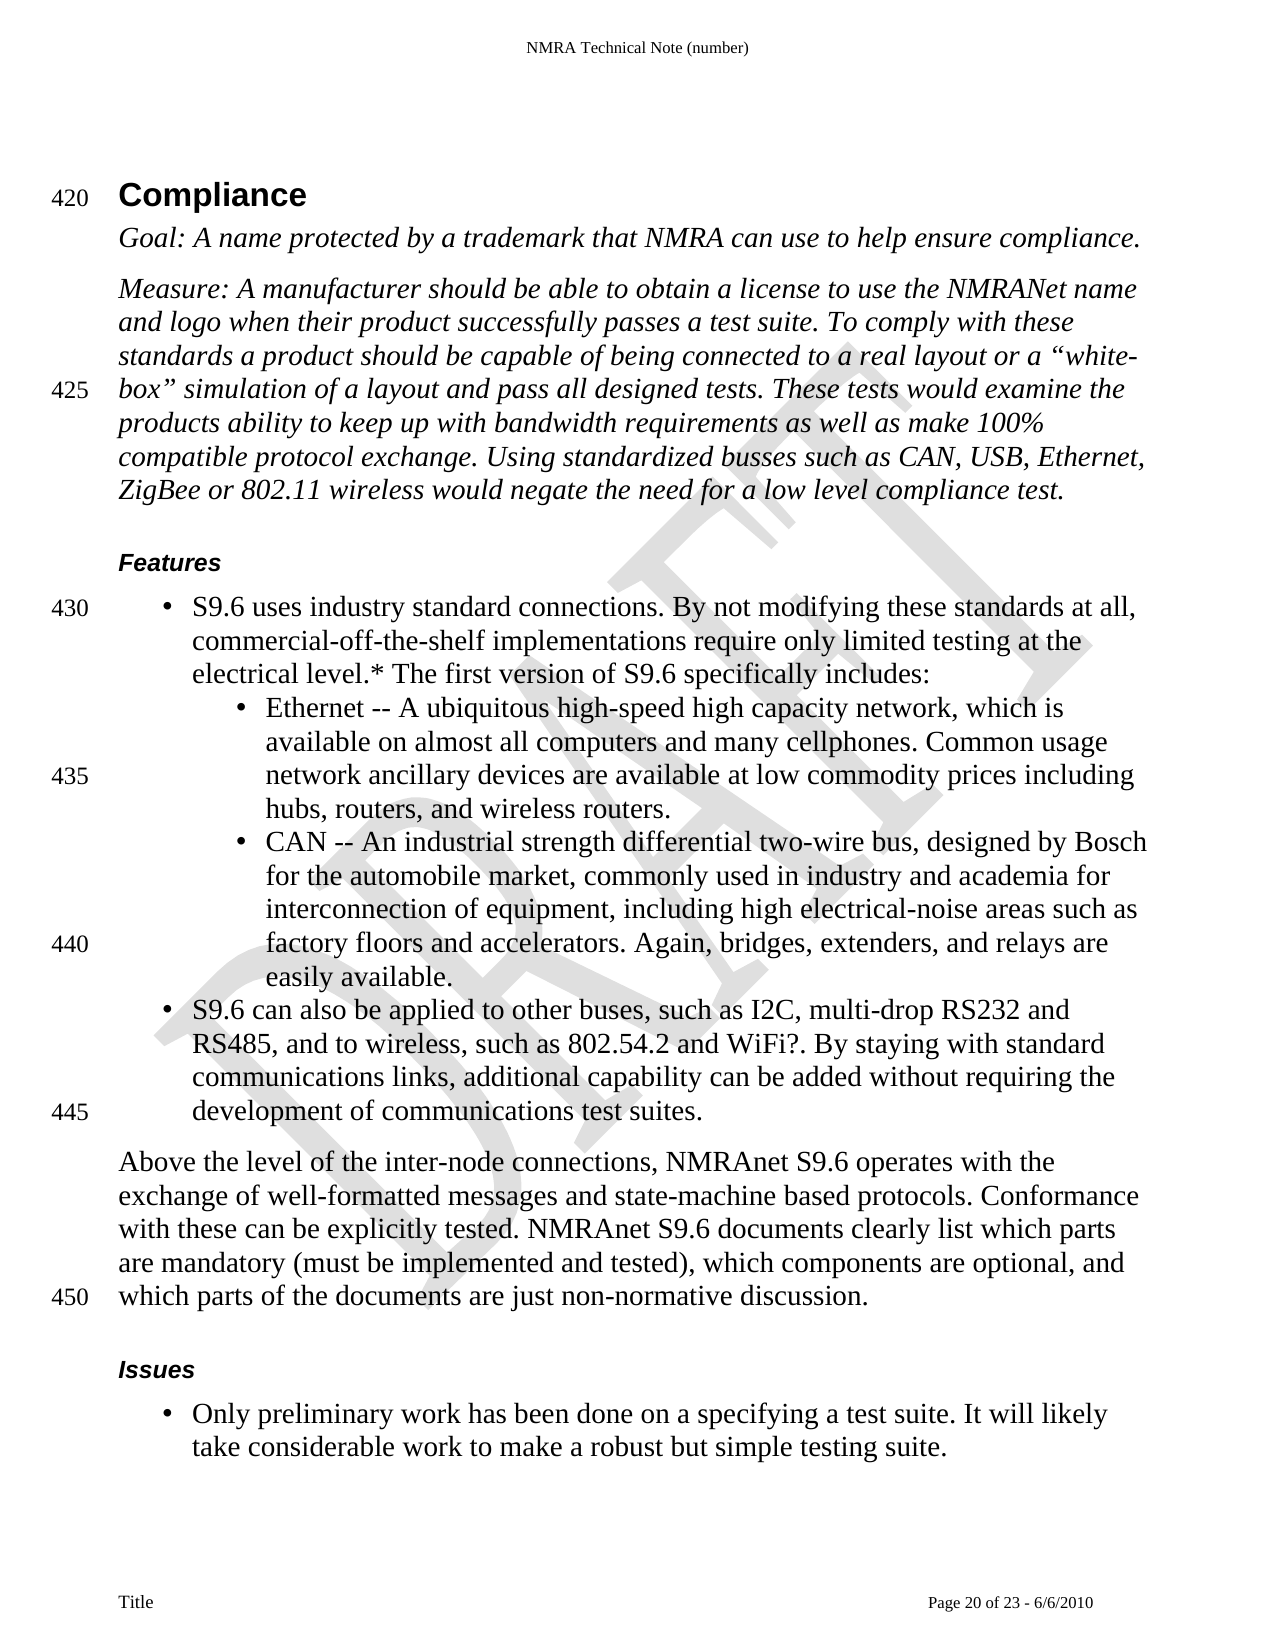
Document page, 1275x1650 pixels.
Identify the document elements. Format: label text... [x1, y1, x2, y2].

subtitle Compliance [118, 175, 1157, 213]
list S9.6 can also be applied to other buses, such as I2C, multi-drop RS232 and RS485, and to wireless, such as 802.54.2 and WiFi?. By staying with standard communications links, additional capability can be added without requiring the development of communications test suites. [388, 992, 584, 1127]
list Ethernet -- A ubiquitous high-speed high capacity network, which is available on almost all computers and many cellphones. Common usage network ancillary devices are available at low commodity prices including hubs, routers, and wireless routers. [583, 690, 882, 824]
list Only preliminary work has been done on a specifying a test suite. It will likely take considerable work to make a robust but simple testing suite. [162, 1396, 1157, 1463]
list Ethernet -- A ubiquitous high-speed high capacity network, which is available on almost all computers and many cellphones. Common usage network ancillary devices are available at low commodity prices including hubs, routers, and wireless routers. [236, 690, 611, 824]
subtitle Issues [118, 1355, 1157, 1383]
text Measure: A manufacturer should be able to obtain a license to use the NMRANet name and logo when their product successfully passes a test suite. To comply with these standards a product should be capable of being connected to a real layout or a “white-box” simulation of a layout and pass all designed tests. These tests would examine the products ability to keep up with bandwidth requirements as well as make 100% compatible protocol exchange. Using standardized busses such as CAN, USB, Ethernet, ZigBee or 802.11 wireless would negate the need for a low level compliance test. [118, 271, 1157, 506]
list CAN -- An industrial strength differential two-wire bus, designed by Bosch for the automobile market, commonly used in industry and academia for interconnection of equipment, including high electrical-noise areas such as factory floors and accelerators. Again, bridges, extenders, and relays are easily available. [674, 824, 1157, 992]
list S9.6 can also be applied to other buses, such as I2C, multi-drop RS232 and RS485, and to wireless, such as 802.54.2 and WiFi?. By staying with standard communications links, additional capability can be added without requiring the development of communications test suites. [502, 992, 1157, 1127]
text Goal: A name protected by a trademark that NMRA can use to help ensure compliance. [118, 220, 1157, 253]
list S9.6 can also be applied to other buses, such as I2C, multi-drop RS232 and RS485, and to wireless, such as 802.54.2 and WiFi?. By staying with standard communications links, additional capability can be added without requiring the development of communications test suites. [162, 1035, 280, 1127]
list CAN -- An industrial strength differential two-wire bus, designed by Bosch for the automobile market, commonly used in industry and academia for interconnection of equipment, including high electrical-noise areas such as factory floors and accelerators. Again, bridges, extenders, and relays are easily available. [366, 828, 515, 977]
text Above the level of the inter-node connections, NMRAnet S9.6 operates with the exchange of well-formatted messages and state-machine based protocols. Conformance with these can be explicitly tested. NMRAnet S9.6 documents clearly list which parts are mandatory (must be implemented and tested), which components are optional, and which parts of the documents are just non-normative discussion. [118, 1144, 1157, 1312]
list CAN -- An industrial strength differential two-wire bus, designed by Bosch for the automobile market, commonly used in industry and academia for interconnection of equipment, including high electrical-noise areas such as factory floors and accelerators. Again, bridges, extenders, and relays are easily available. [236, 824, 455, 992]
list S9.6 uses industry standard connections. By not modifying these standards at all, commercial-off-the-shelf implementations require only limited testing at the electrical level.* The first version of S9.6 specifically includes: [692, 589, 1033, 690]
list Ethernet -- A ubiquitous high-speed high capacity network, which is available on almost all computers and many cellphones. Common usage network ancillary devices are available at low commodity prices including hubs, routers, and wireless routers. [798, 690, 1157, 824]
subtitle [952, 548, 1157, 577]
subtitle [665, 548, 938, 577]
list S9.6 can also be applied to other buses, such as I2C, multi-drop RS232 and RS485, and to wireless, such as 802.54.2 and WiFi?. By staying with standard communications links, additional capability can be added without requiring the development of communications test suites. [215, 992, 470, 1127]
subtitle Features [118, 548, 640, 577]
list Ethernet -- A ubiquitous high-speed high capacity network, which is available on almost all computers and many cellphones. Common usage network ancillary devices are available at low commodity prices including hubs, routers, and wireless routers. [547, 703, 701, 824]
list S9.6 uses industry standard connections. By not modifying these standards at all, commercial-off-the-shelf implementations require only limited testing at the electrical level.* The first version of S9.6 specifically includes: [162, 589, 750, 690]
list CAN -- An industrial strength differential two-wire bus, designed by Bosch for the automobile market, commonly used in industry and academia for interconnection of equipment, including high electrical-noise areas such as factory floors and accelerators. Again, bridges, extenders, and relays are easily available. [477, 824, 721, 992]
list S9.6 uses industry standard connections. By not modifying these standards at all, commercial-off-the-shelf implementations require only limited testing at the electrical level.* The first version of S9.6 specifically includes: [993, 589, 1157, 690]
